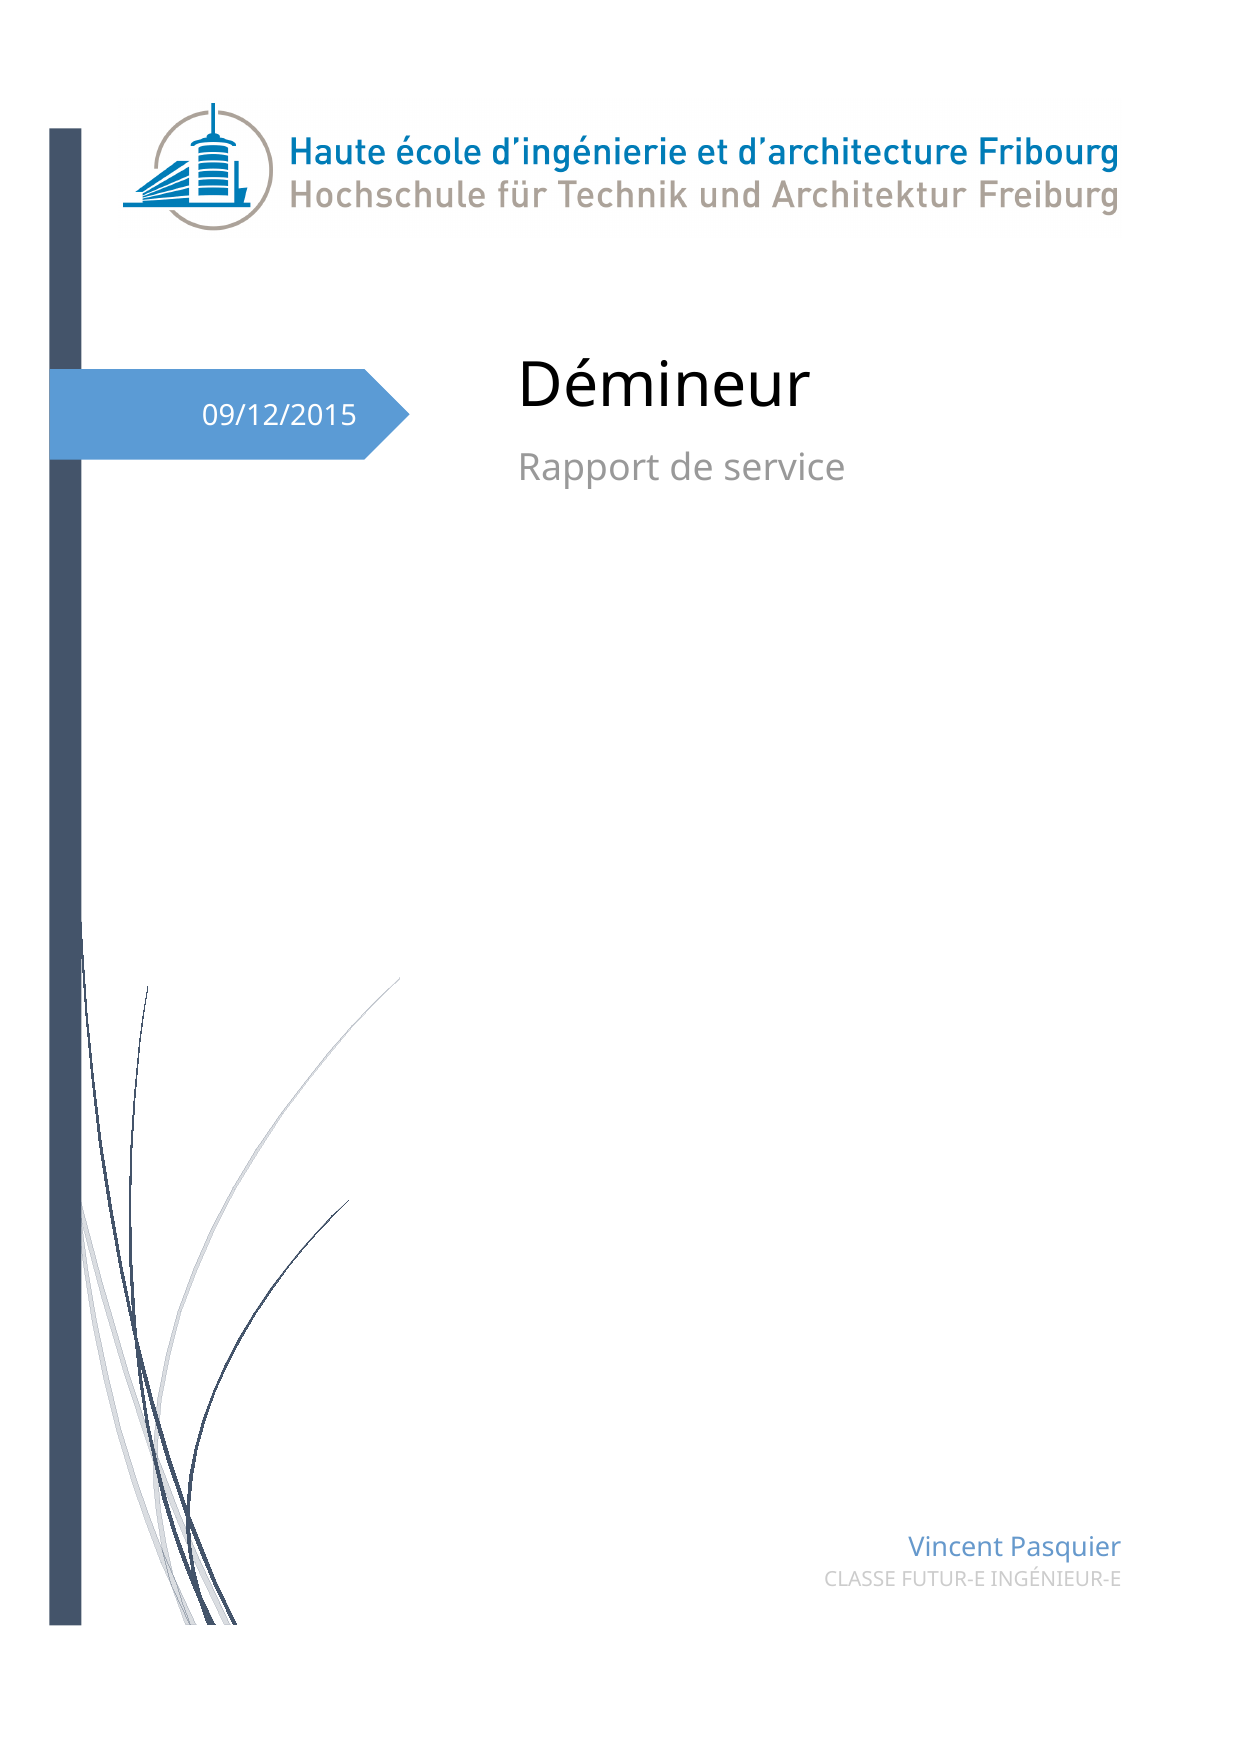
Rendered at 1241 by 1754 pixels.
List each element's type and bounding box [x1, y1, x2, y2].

picture [118, 98, 1123, 238]
